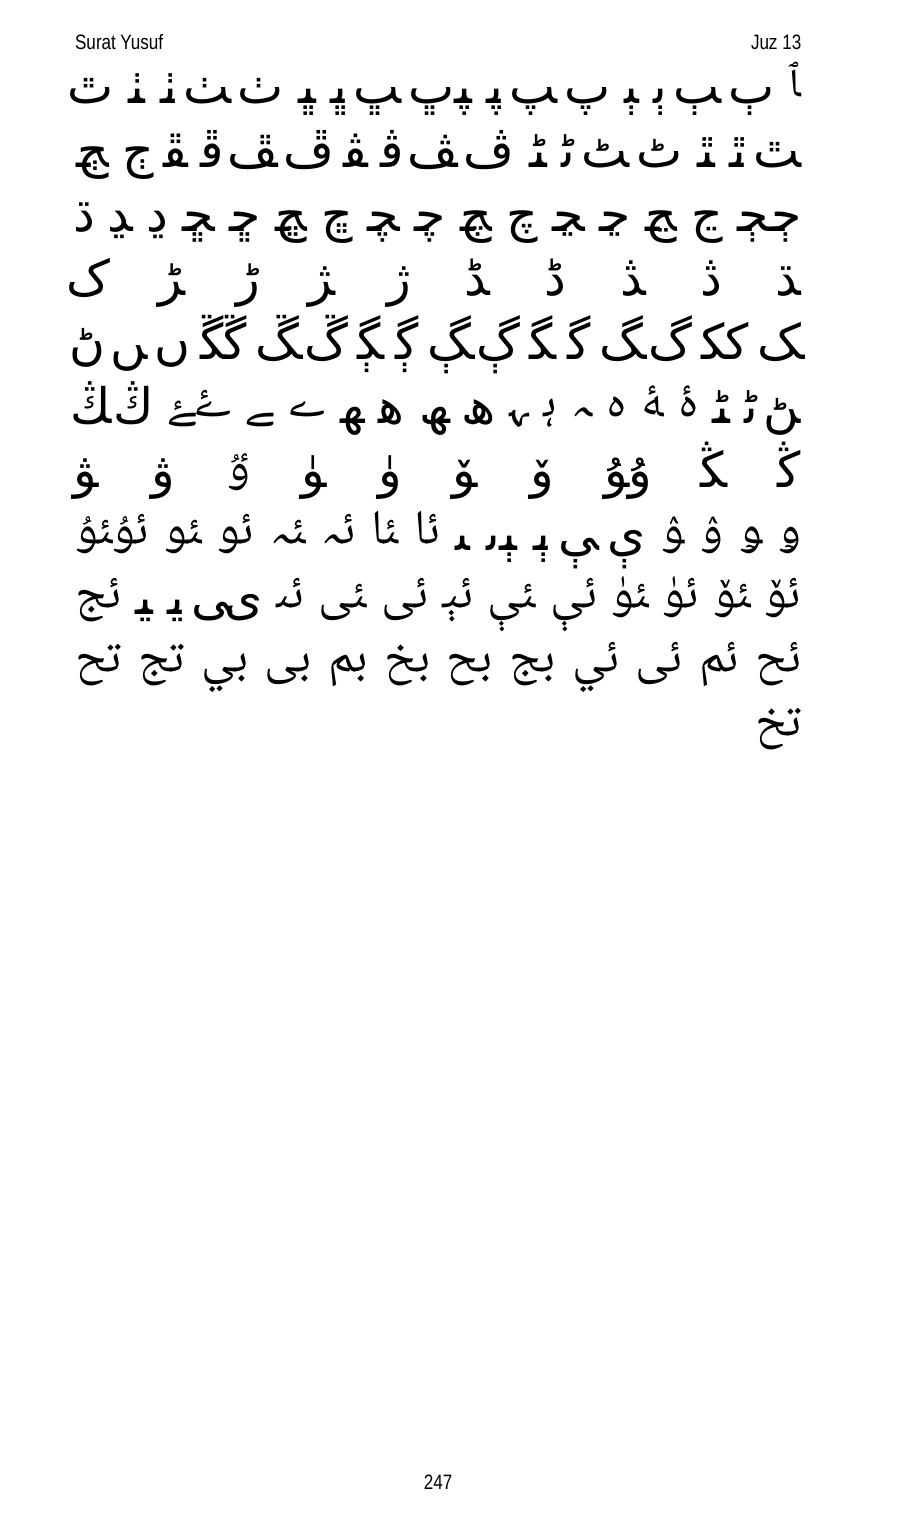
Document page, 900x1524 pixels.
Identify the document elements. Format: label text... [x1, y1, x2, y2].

text ﮏ ﮐﮑ ﮒ ﮓ ﮔ ﮕ ﮖ ﮗ ﮘ ﮙ ﮚ ﮛ ﮜﮝ ﮞ ﮟ ﮠ ﮡ ﮢ ﮣ ﮤ ﮥ ﮦ ﮧ ﮨ ﮩ ﮪ ﮫ ﮬ ﮭ ﮮ ﮯ ﮰﮱ ﯓ ﯔ ﯕ ﯖ ﯗﯘ ﯙ ﯚ ﯛ ﯜ ﯝ ﯞ ﯟ [75, 315, 801, 507]
text ﮅ ﮆ ﮇ ﮈ ﮉ ﮊ ﮋ ﮌ ﮍ ﮎ [75, 252, 801, 315]
text ﯠ ﯡ ﯢ ﯣ ﯤ ﯥ ﯦ ﯧﯨ ﯩ ﯪ ﯫ ﯬ ﯭ ﯮ ﯯ ﯰﯱ ﯲ ﯳ ﯴ ﯵ ﯶ ﯷ ﯸ ﯹ ﯺ ﯻ ﯼﯽ ﯾ ﯿ ﰀ ﰁ ﰂ ﰃ ﰄ ﰅ ﰆ ﰇ ﰈ ﰉ ﰊ ﰋ ﰌ ﰍ [75, 507, 801, 762]
text ﭑ ﭒ ﭓ ﭔ ﭕ ﭖ ﭗ ﭘ ﭙﭚ ﭛ ﭜ ﭝ ﭞ ﭟ ﭠ ﭡ ﭢ ﭣ ﭤ ﭥ ﭦ ﭧ ﭨ ﭩ ﭪ ﭫ ﭬ ﭭ ﭮ ﭯ ﭰ ﭱ ﭲ ﭳ ﭴﭵ ﭶ ﭷ ﭸ ﭹ ﭺ ﭻ ﭼ ﭽ ﭾ ﭿ ﮀ ﮁ ﮂ ﮃ ﮄ [75, 60, 801, 252]
